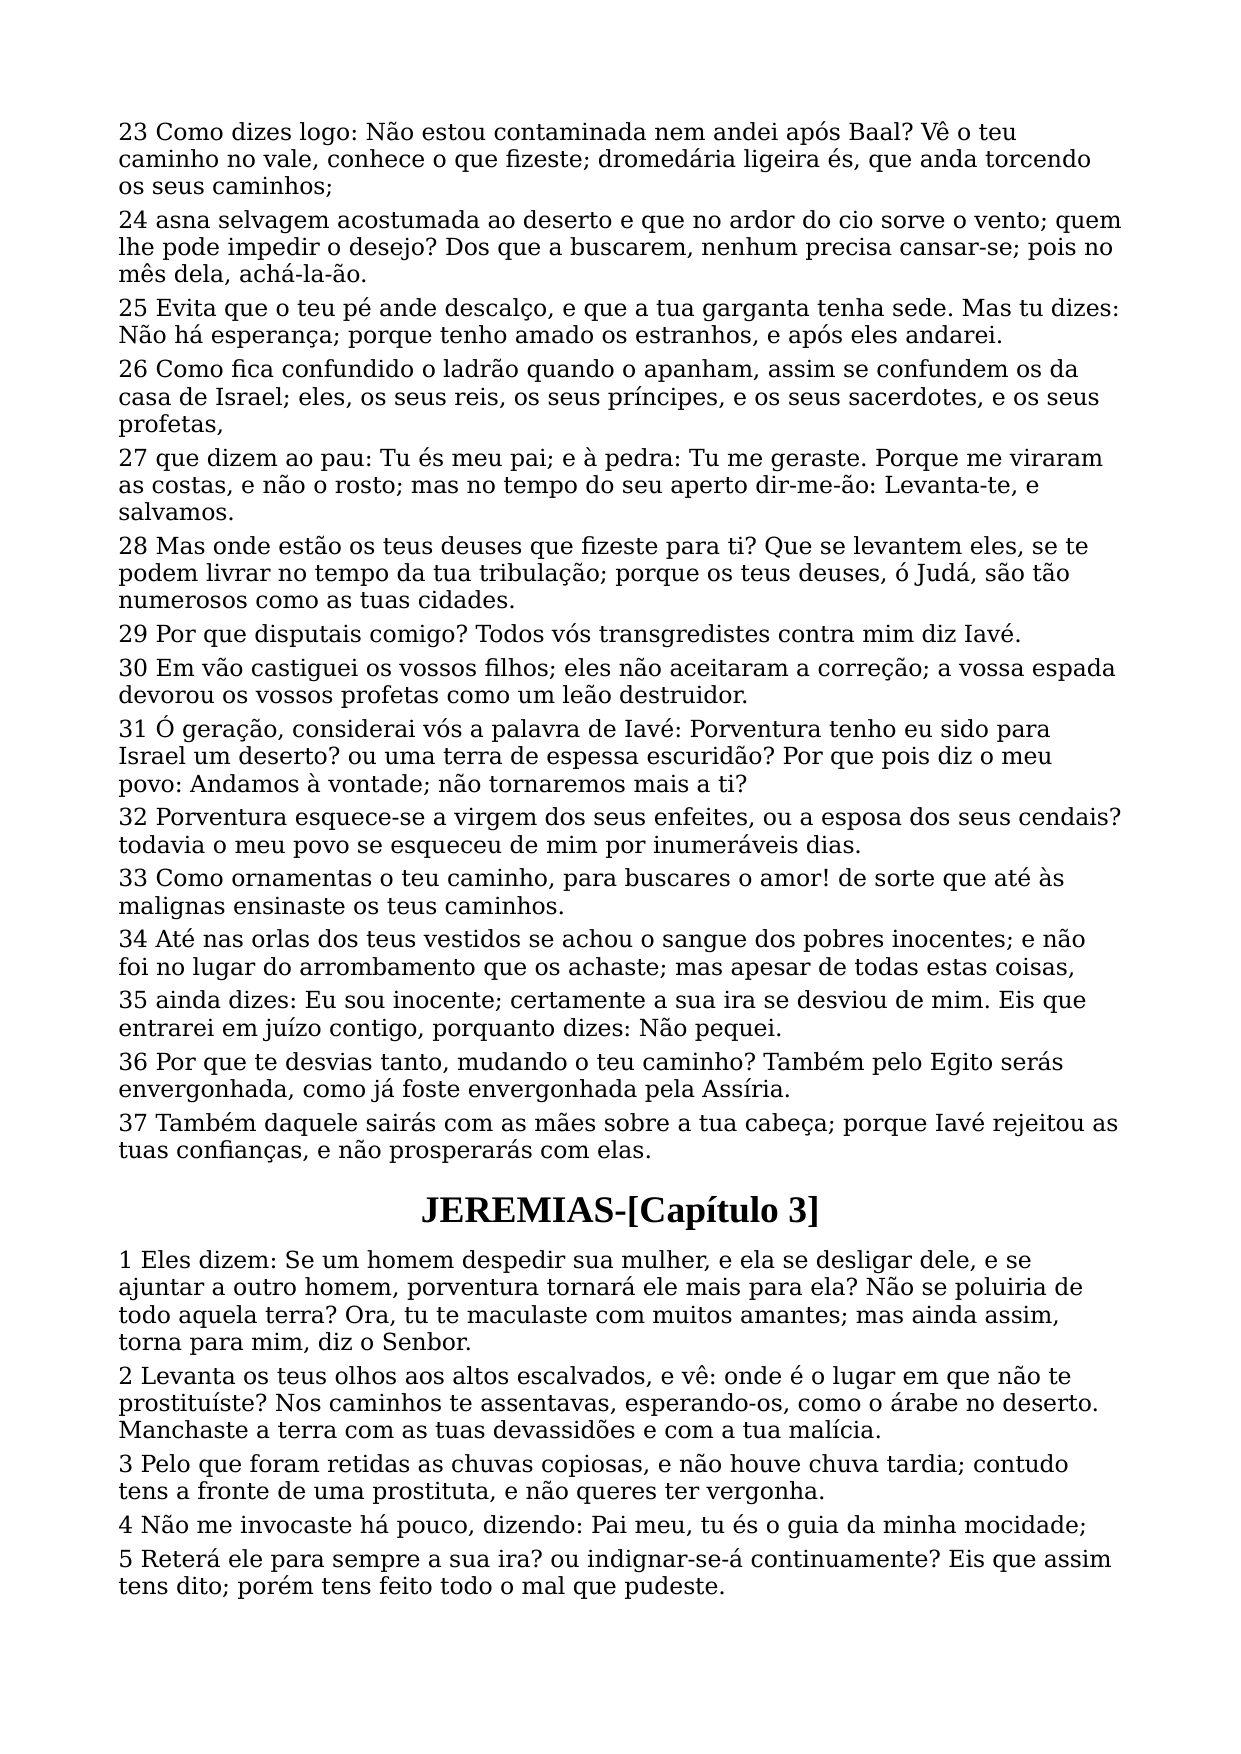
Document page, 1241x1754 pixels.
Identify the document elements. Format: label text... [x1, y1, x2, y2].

text 35 ainda dizes: Eu sou inocente; certamente a sua ira se desviou de mim. Eis que entrarei em juízo contigo, porquanto dizes: Não pequei. [118, 987, 1122, 1042]
text 25 Evita que o teu pé ande descalço, e que a tua garganta tenha sede. Mas tu dizes: Não há esperança; porque tenho amado os estranhos, e após eles andarei. [118, 295, 1122, 349]
text 27 que dizem ao pau: Tu és meu pai; e à pedra: Tu me geraste. Porque me viraram as costas, e não o rosto; mas no tempo do seu aperto dir-me-ão: Levanta-te, e salvamos. [118, 444, 1122, 526]
text 34 Até nas orlas dos teus vestidos se achou o sangue dos pobres inocentes; e não foi no lugar do arrombamento que os achaste; mas apesar de todas estas coisas, [118, 926, 1122, 981]
text 3 Pelo que foram retidas as chuvas copiosas, e não houve chuva tardia; contudo tens a fronte de uma prostituta, e não queres ter vergonha. [118, 1451, 1122, 1505]
subtitle JEREMIAS-[Capítulo 3] [118, 1188, 1122, 1231]
text 26 Como fica confundido o ladrão quando o apanham, assim se confundem os da casa de Israel; eles, os seus reis, os seus príncipes, e os seus sacerdotes, e os seus profetas, [118, 356, 1122, 438]
text 28 Mas onde estão os teus deuses que fizeste para ti? Que se levantem eles, se te podem livrar no tempo da tua tribulação; porque os teus deuses, ó Judá, são tão numerosos como as tuas cidades. [118, 532, 1122, 614]
text 29 Por que disputais comigo? Todos vós transgredistes contra mim diz Iavé. [118, 621, 1122, 648]
text 33 Como ornamentas o teu caminho, para buscares o amor! de sorte que até às malignas ensinaste os teus caminhos. [118, 865, 1122, 919]
text 2 Levanta os teus olhos aos altos escalvados, e vê: onde é o lugar em que não te prostituíste? Nos caminhos te assentavas, esperando-os, como o árabe no deserto. Manchaste a terra com as tuas devassidões e com a tua malícia. [118, 1362, 1122, 1444]
text 5 Reterá ele para sempre a sua ira? ou indignar-se-á continuamente? Eis que assim tens dito; porém tens feito todo o mal que pudeste. [118, 1545, 1122, 1600]
text 31 Ó geração, considerai vós a palavra de Iavé: Porventura tenho eu sido para Israel um deserto? ou uma terra de espessa escuridão? Por que pois diz o meu povo: Andamos à vontade; não tornaremos mais a ti? [118, 716, 1122, 797]
text 37 Também daquele sairás com as mães sobre a tua cabeça; porque Iavé rejeitou as tuas confianças, e não prosperarás com elas. [118, 1109, 1122, 1164]
text 23 Como dizes logo: Não estou contaminada nem andei após Baal? Vê o teu caminho no vale, conhece o que fizeste; dromedária ligeira és, que anda torcendo os seus caminhos; [118, 118, 1122, 200]
text 36 Por que te desvias tanto, mudando o teu caminho? Também pelo Egito serás envergonhada, como já foste envergonhada pela Assíria. [118, 1048, 1122, 1103]
text 24 asna selvagem acostumada ao deserto e que no ardor do cio sorve o vento; quem lhe pode impedir o desejo? Dos que a buscarem, nenhum precisa cansar-se; pois no mês dela, achá-la-ão. [118, 206, 1122, 288]
text 1 Eles dizem: Se um homem despedir sua mulher, e ela se desligar dele, e se ajuntar a outro homem, porventura tornará ele mais para ela? Não se poluiria de todo aquela terra? Ora, tu te maculaste com muitos amantes; mas ainda assim, torna para mim, diz o Senbor. [118, 1247, 1122, 1356]
text 4 Não me invocaste há pouco, dizendo: Pai meu, tu és o guia da minha mocidade; [118, 1512, 1122, 1539]
text 30 Em vão castiguei os vossos filhos; eles não aceitaram a correção; a vossa espada devorou os vossos profetas como um leão destruidor. [118, 654, 1122, 709]
text 32 Porventura esquece-se a virgem dos seus enfeites, ou a esposa dos seus cendais? todavia o meu povo se esqueceu de mim por inumeráveis dias. [118, 804, 1122, 858]
